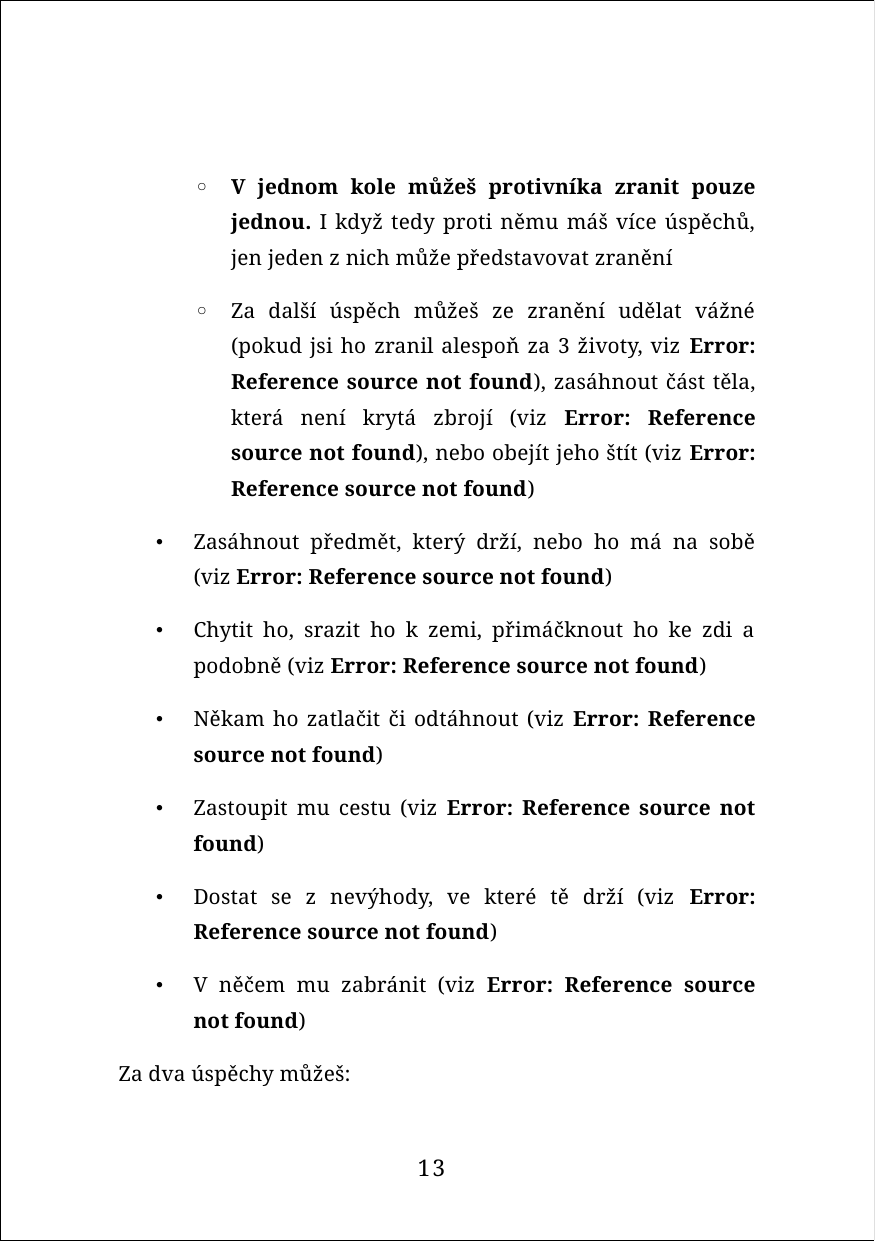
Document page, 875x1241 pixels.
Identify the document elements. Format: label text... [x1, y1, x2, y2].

text Za dva úspěchy můžeš: [118, 1059, 756, 1088]
list Zastoupit mu cestu (viz Error: Reference source not found) [156, 793, 756, 857]
list Dostat se z nevýhody, ve které tě drží (viz Error: Reference source not found) [156, 882, 756, 946]
list Chytit ho, srazit ho k zemi, přimáčknout ho ke zdi a podobně (viz Error: Reference source not found) [156, 616, 756, 679]
list Zasáhnout předmět, který drží, nebo ho má na sobě (viz Error: Reference source not found) [156, 527, 756, 591]
list V něčem mu zabránit (viz Error: Reference source not found) [156, 971, 756, 1034]
list V jednom kole můžeš protivníka zranit pouze jednou. I když tedy proti němu máš více úspěchů, jen jeden z nich může představovat zranění [193, 172, 756, 271]
list Za další úspěch můžeš ze zranění udělat vážné (pokud jsi ho zranil alespoň za 3 životy, viz Error: Reference source not found), zasáhnout část těla, která není krytá zbrojí (viz Error: Reference source not found), nebo obejít jeho štít (viz Error: Reference source not found) [193, 296, 756, 502]
list Někam ho zatlačit či odtáhnout (viz Error: Reference source not found) [156, 704, 756, 768]
